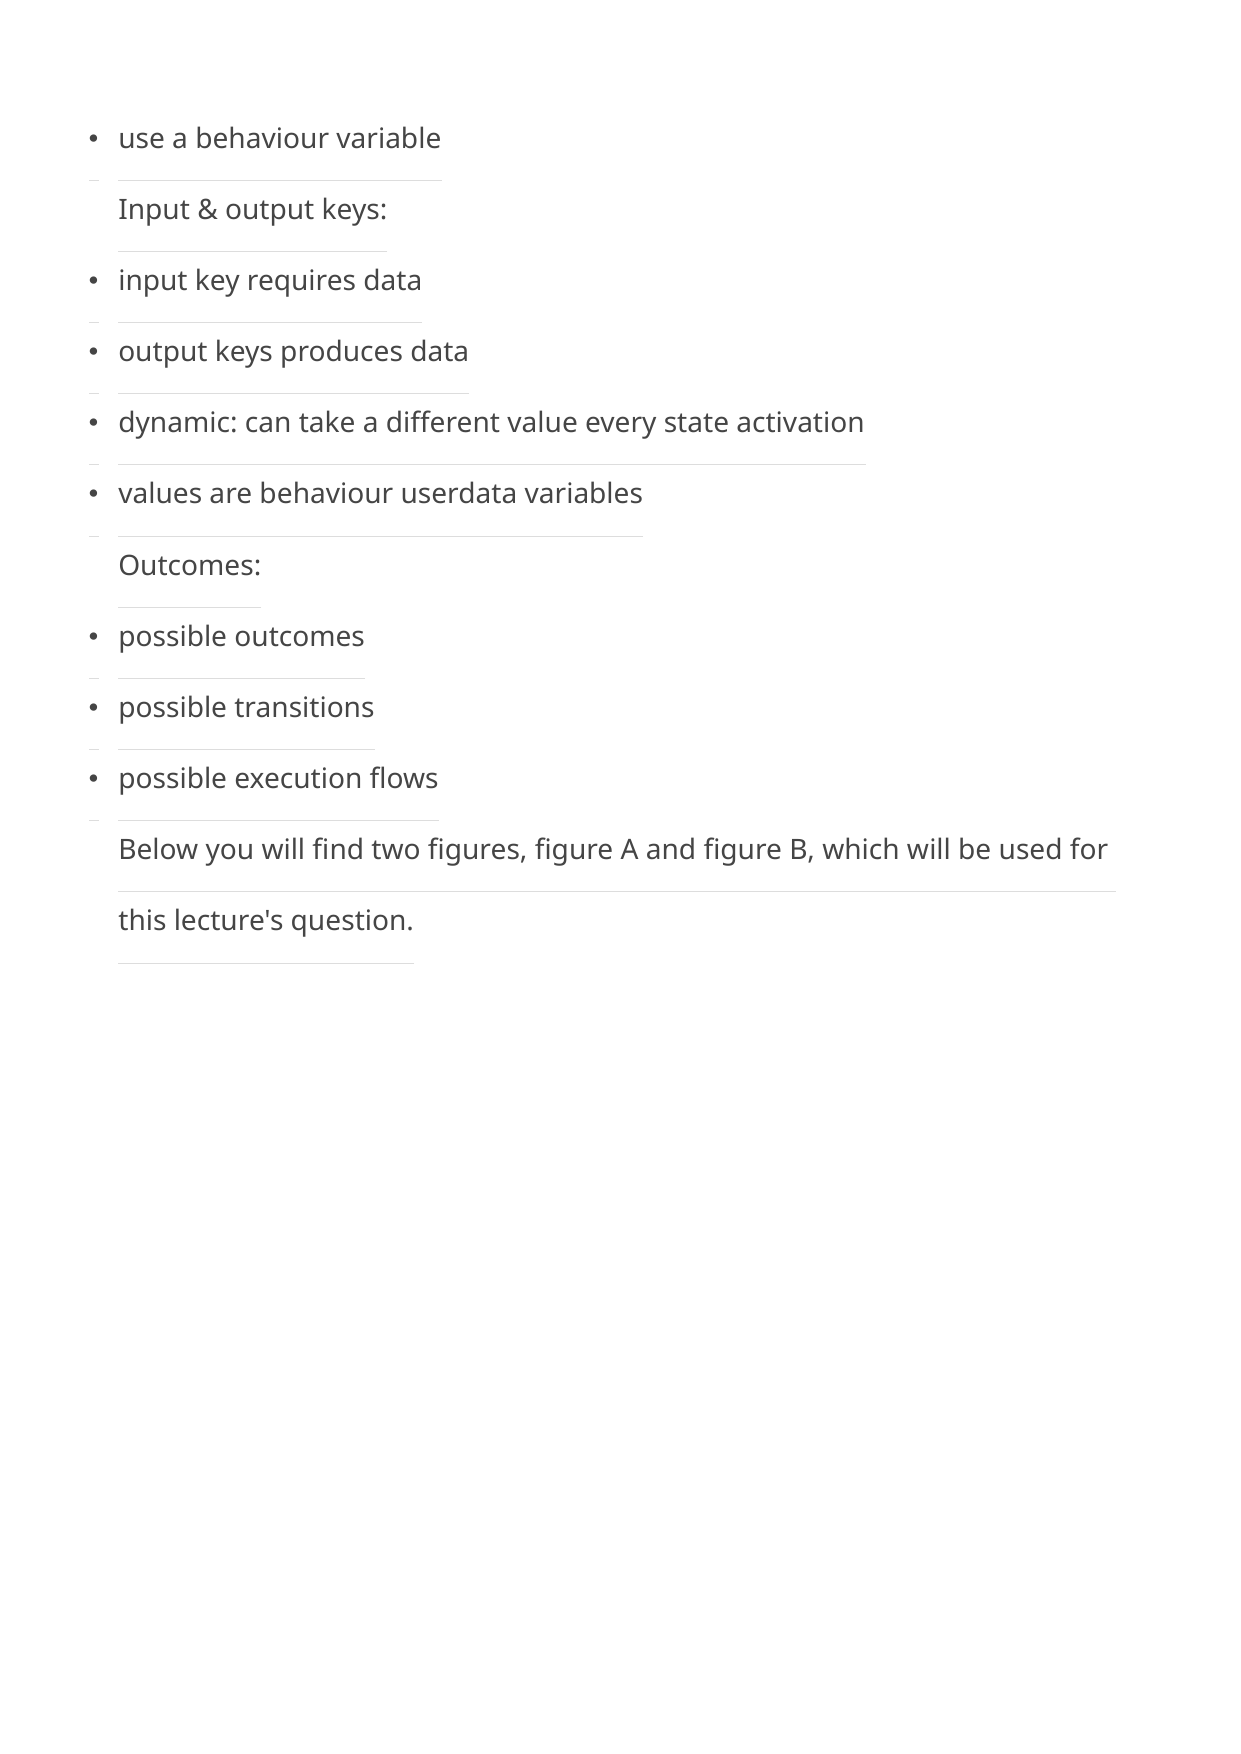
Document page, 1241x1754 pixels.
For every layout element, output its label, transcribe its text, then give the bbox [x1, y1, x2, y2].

list Outcomes: [118, 545, 1122, 607]
list use a behaviour variable [118, 118, 1122, 180]
list input key requires data [118, 260, 1122, 322]
list values are behaviour userdata variables [118, 474, 1122, 536]
list output keys produces data [118, 332, 1122, 393]
list dynamic: can take a different value every state activation [118, 403, 1122, 464]
list possible execution flows [118, 758, 1122, 820]
list possible transitions [118, 687, 1122, 749]
text Below you will find two figures, figure A and figure B, which will be used for this lecture's question. [118, 829, 1122, 963]
list Input & output keys: [118, 189, 1122, 251]
list possible outcomes [118, 616, 1122, 678]
